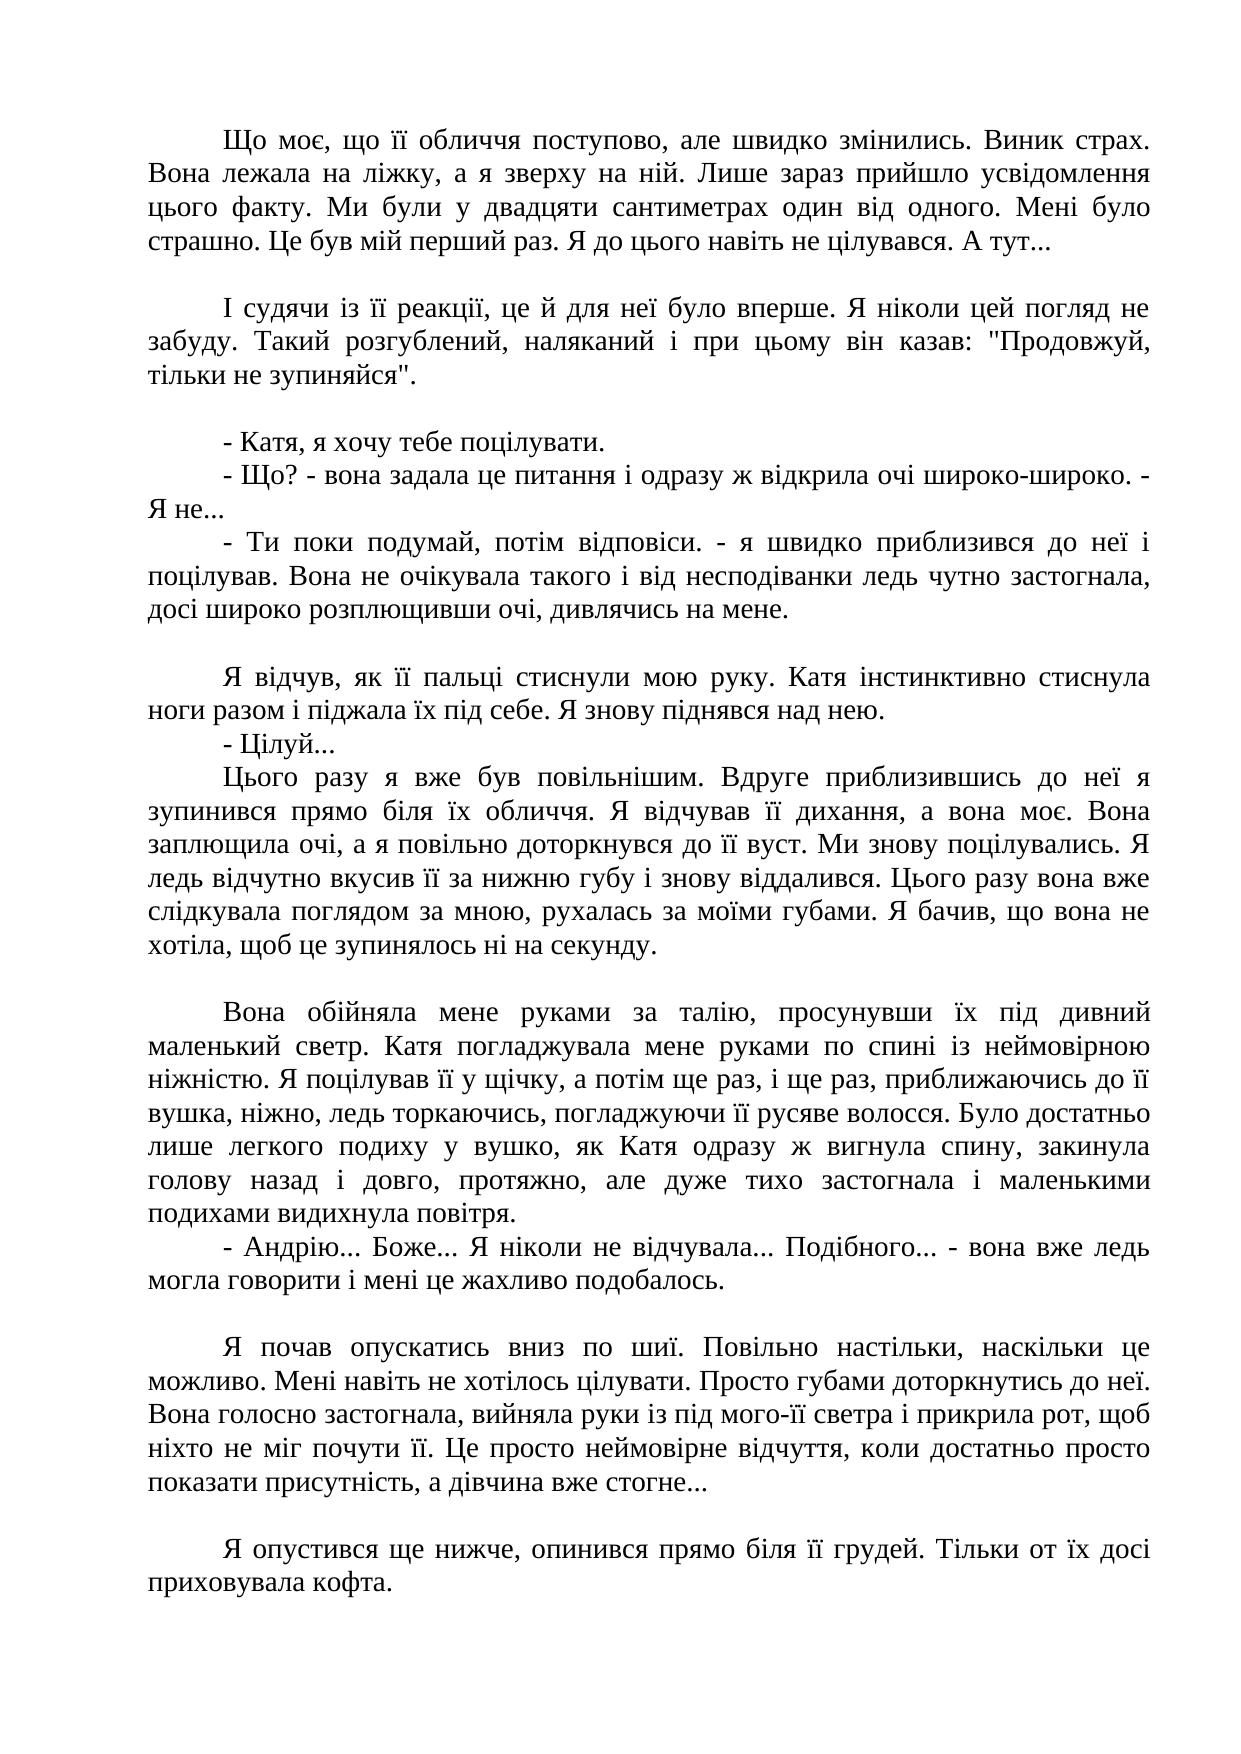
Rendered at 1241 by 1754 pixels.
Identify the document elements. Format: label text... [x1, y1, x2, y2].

text - Ти поки подумай, потім відповіси. - я швидко приблизився до неї і поцілував. Вона не очікувала такого і від несподіванки ледь чутно застогнала, досі широко розплющивши очі, дивлячись на мене. [148, 524, 1152, 625]
text Я почав опускатись вниз по шиї. Повільно настільки, наскільки це можливо. Мені навіть не хотілось цілувати. Просто губами доторкнутись до неї. Вона голосно застогнала, вийняла руки із під мого-її светра і прикрила рот, щоб ніхто не міг почути її. Це просто неймовірне відчуття, коли достатньо просто показати присутність, а дівчина вже стогне... [148, 1329, 1152, 1497]
text Цього разу я вже був повільнішим. Вдруге приблизившись до неї я зупинився прямо біля їх обличчя. Я відчував її дихання, а вона моє. Вона заплющила очі, а я повільно доторкнувся до її вуст. Ми знову поцілувались. Я ледь відчутно вкусив її за нижню губу і знову віддалився. Цього разу вона вже слідкувала поглядом за мною, рухалась за моїми губами. Я бачив, що вона не хотіла, щоб це зупинялось ні на секунду. [148, 759, 1152, 961]
text Я відчув, як її пальці стиснули мою руку. Катя інстинктивно стиснула ноги разом і піджала їх під себе. Я знову піднявся над нею. [148, 659, 1152, 726]
text Я опустився ще нижче, опинився прямо біля її грудей. Тільки от їх досі приховувала кофта. [148, 1531, 1152, 1598]
text Що моє, що її обличчя поступово, але швидко змінились. Виник страх. Вона лежала на ліжку, а я зверху на ній. Лише зараз прийшло усвідомлення цього факту. Ми були у двадцяти сантиметрах один від одного. Мені було страшно. Це був мій перший раз. Я до цього навіть не цілувався. А тут... [148, 122, 1152, 256]
text - Катя, я хочу тебе поцілувати. [148, 424, 1152, 457]
text - Цілуй... [148, 726, 1152, 759]
text Вона обійняла мене руками за талію, просунувши їх під дивний маленький светр. Катя погладжувала мене руками по спині із неймовірною ніжністю. Я поцілував її у щічку, а потім ще раз, і ще раз, приближаючись до її вушка, ніжно, ледь торкаючись, погладжуючи її русяве волосся. Було достатньо лише легкого подиху у вушко, як Катя одразу ж вигнула спину, закинула голову назад і довго, протяжно, але дуже тихо застогнала і маленькими подихами видихнула повітря. [148, 994, 1152, 1229]
text - Андрію... Боже... Я ніколи не відчувала... Подібного... - вона вже ледь могла говорити і мені це жахливо подобалось. [148, 1229, 1152, 1296]
text - Що? - вона задала це питання і одразу ж відкрила очі широко-широко. - Я не... [148, 457, 1152, 524]
text І судячи із її реакції, це й для неї було вперше. Я ніколи цей погляд не забуду. Такий розгублений, наляканий і при цьому він казав: "Продовжуй, тільки не зупиняйся". [148, 290, 1152, 390]
